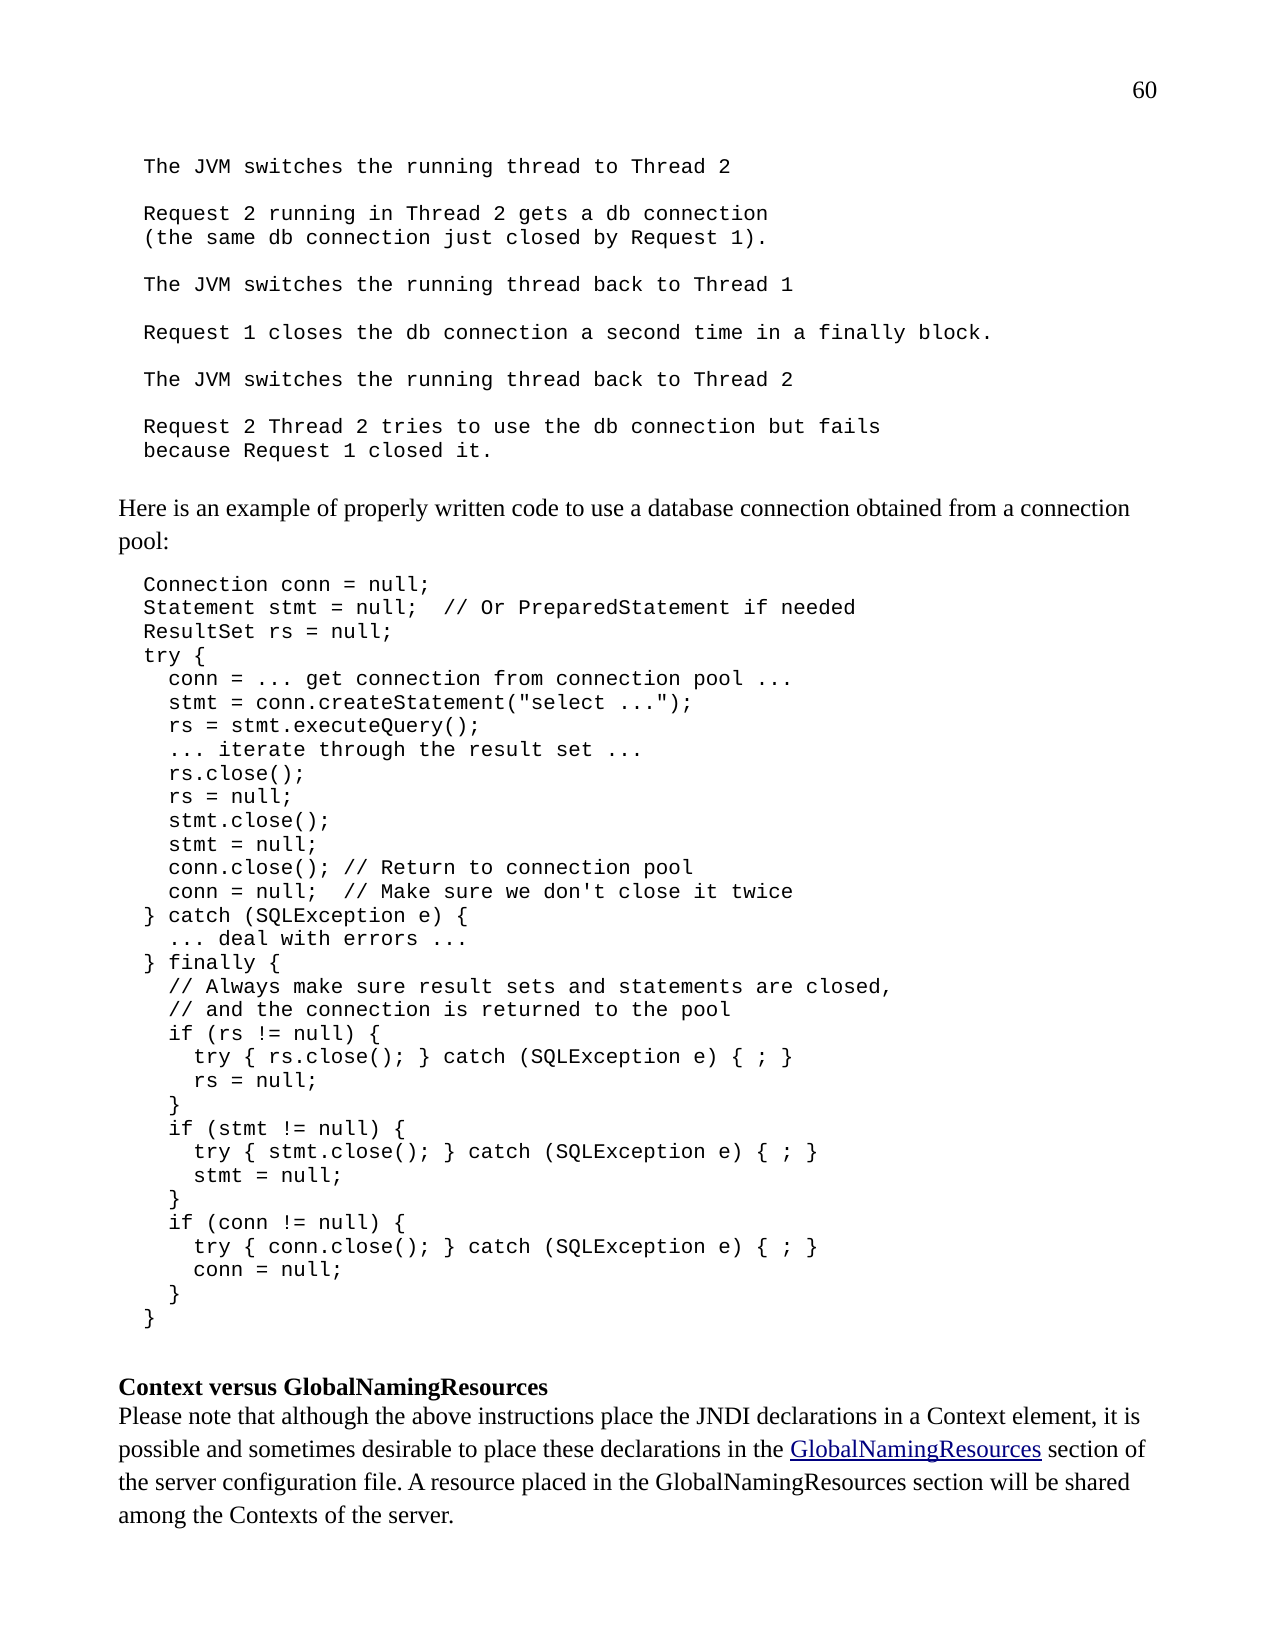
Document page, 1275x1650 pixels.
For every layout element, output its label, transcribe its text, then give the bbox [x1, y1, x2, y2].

text Statement stmt = null; // Or PreparedStatement if needed [118, 597, 1157, 621]
text The JVM switches the running thread back to Thread 2 [118, 369, 1157, 393]
text try { rs.close(); } catch (SQLException e) { ; } [118, 1047, 1157, 1070]
text rs = null; [118, 1070, 1157, 1094]
text ... iterate through the result set ... [118, 739, 1157, 763]
text } [118, 1188, 1157, 1212]
text (the same db connection just closed by Request 1). [118, 227, 1157, 251]
text rs = null; [118, 786, 1157, 810]
text if (conn != null) { [118, 1212, 1157, 1236]
text // Always make sure result sets and statements are closed, [118, 976, 1157, 999]
text conn = null; // Make sure we don't close it twice [118, 881, 1157, 905]
text ... deal with errors ... [118, 928, 1157, 952]
text rs.close(); [118, 763, 1157, 786]
text Connection conn = null; [118, 574, 1157, 597]
text } catch (SQLException e) { [118, 905, 1157, 928]
text try { conn.close(); } catch (SQLException e) { ; } [118, 1236, 1157, 1259]
text } [118, 1283, 1157, 1307]
subtitle Context versus GlobalNamingResources [118, 1372, 1157, 1401]
text Request 1 closes the db connection a second time in a finally block. [118, 322, 1157, 345]
text because Request 1 closed it. [118, 440, 1157, 463]
text conn = ... get connection from connection pool ... [118, 668, 1157, 692]
text } [118, 1307, 1157, 1330]
text The JVM switches the running thread to Thread 2 [118, 156, 1157, 180]
text stmt.close(); [118, 810, 1157, 834]
text Request 2 running in Thread 2 gets a db connection [118, 203, 1157, 227]
text stmt = null; [118, 1165, 1157, 1188]
text conn = null; [118, 1259, 1157, 1283]
text Here is an example of properly written code to use a database connection obtained from a connection pool: [118, 493, 1157, 555]
text try { stmt.close(); } catch (SQLException e) { ; } [118, 1141, 1157, 1165]
text try { [118, 644, 1157, 668]
text if (rs != null) { [118, 1023, 1157, 1047]
text // and the connection is returned to the pool [118, 999, 1157, 1023]
text } finally { [118, 952, 1157, 976]
text Request 2 Thread 2 tries to use the db connection but fails [118, 416, 1157, 440]
text } [118, 1094, 1157, 1117]
text stmt = conn.createStatement("select ..."); [118, 692, 1157, 716]
text conn.close(); // Return to connection pool [118, 857, 1157, 881]
text stmt = null; [118, 834, 1157, 857]
text rs = stmt.executeQuery(); [118, 716, 1157, 739]
text The JVM switches the running thread back to Thread 1 [118, 274, 1157, 298]
text Please note that although the above instructions place the JNDI declarations in a Context element, it is possible and sometimes desirable to place these declarations in the GlobalNamingResources section of the server configuration file. A resource placed in the GlobalNamingResources section will be shared among the Contexts of the server. [118, 1401, 1157, 1529]
text if (stmt != null) { [118, 1117, 1157, 1141]
text ResultSet rs = null; [118, 621, 1157, 644]
